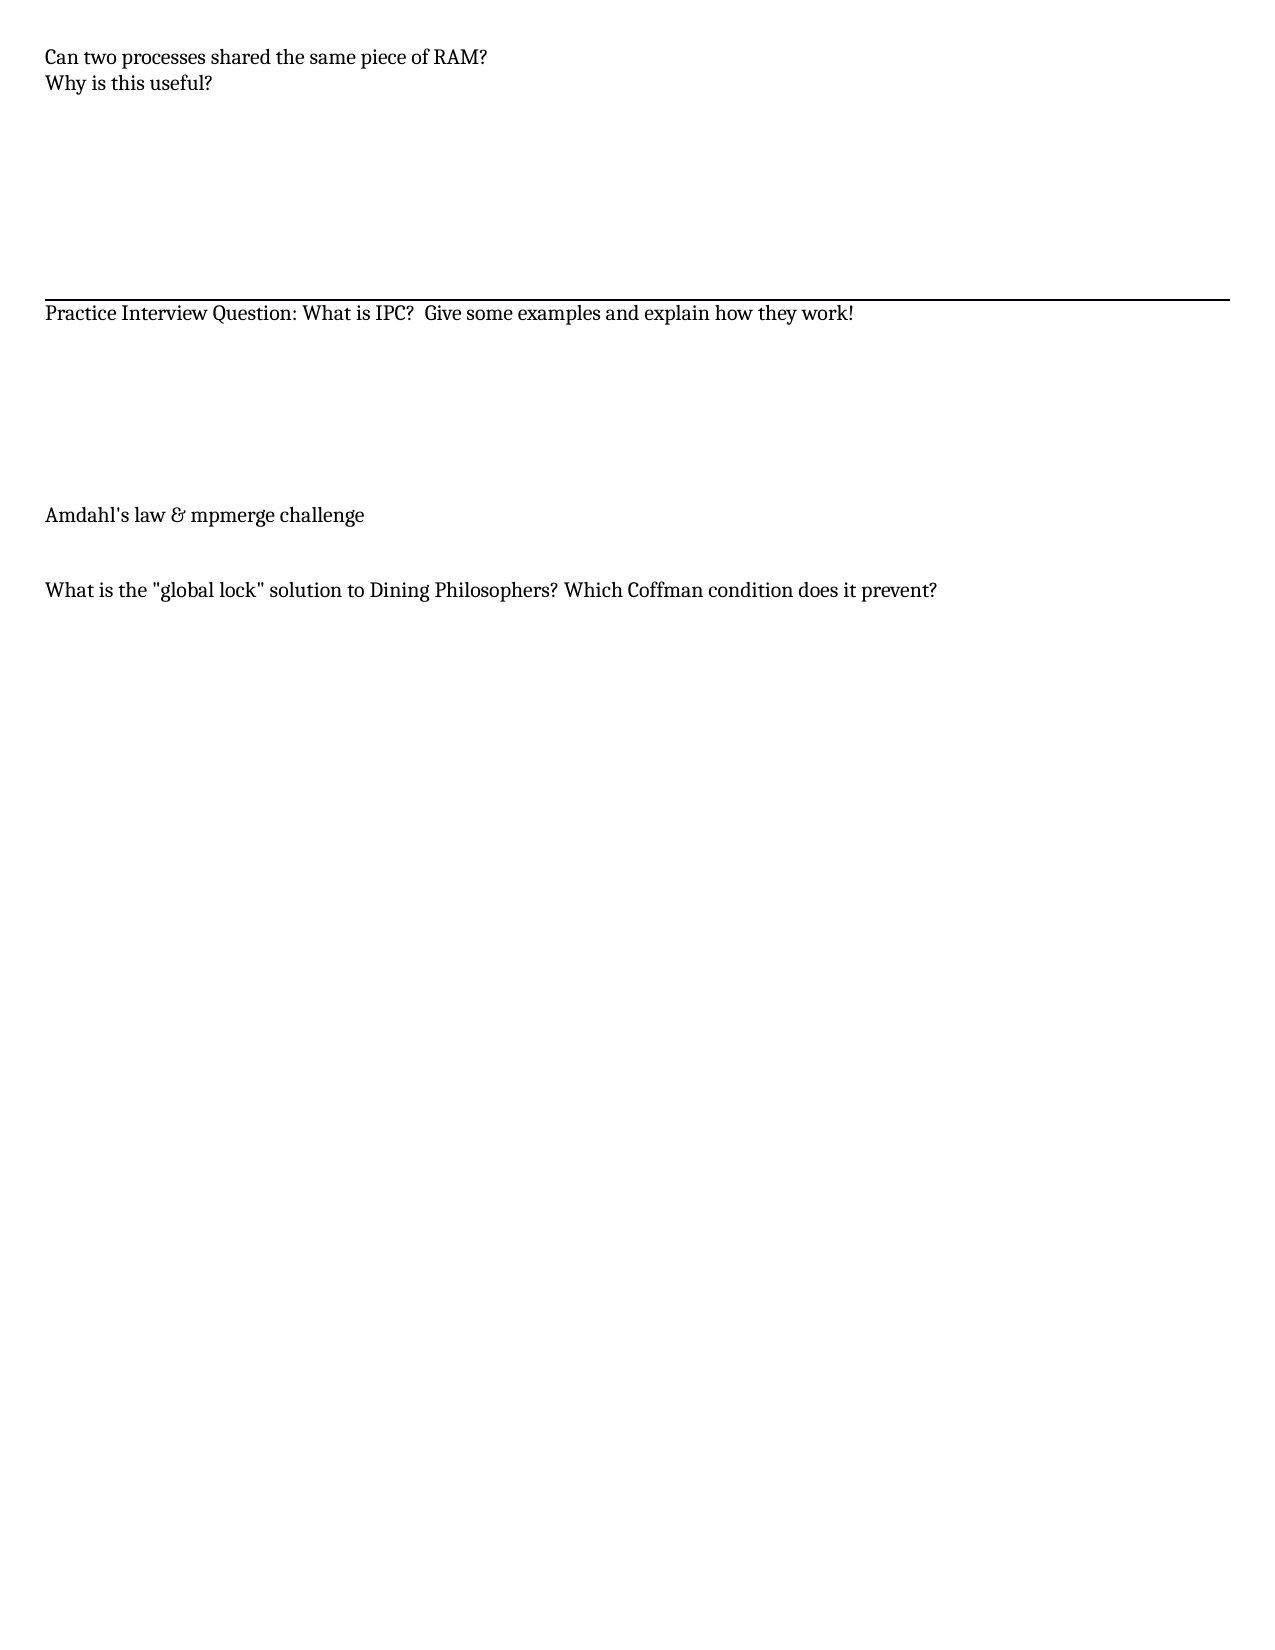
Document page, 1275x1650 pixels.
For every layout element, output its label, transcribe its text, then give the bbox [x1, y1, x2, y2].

text Amdahl's law & mpmerge challenge [45, 502, 1230, 528]
text Why is this useful? [45, 70, 1230, 95]
text What is the "global lock" solution to Dining Philosophers? Which Coffman condition does it prevent? [45, 578, 1230, 603]
text Practice Interview Question: What is IPC? Give some examples and explain how they work! [45, 301, 1230, 326]
text Can two processes shared the same piece of RAM? [45, 45, 1230, 70]
